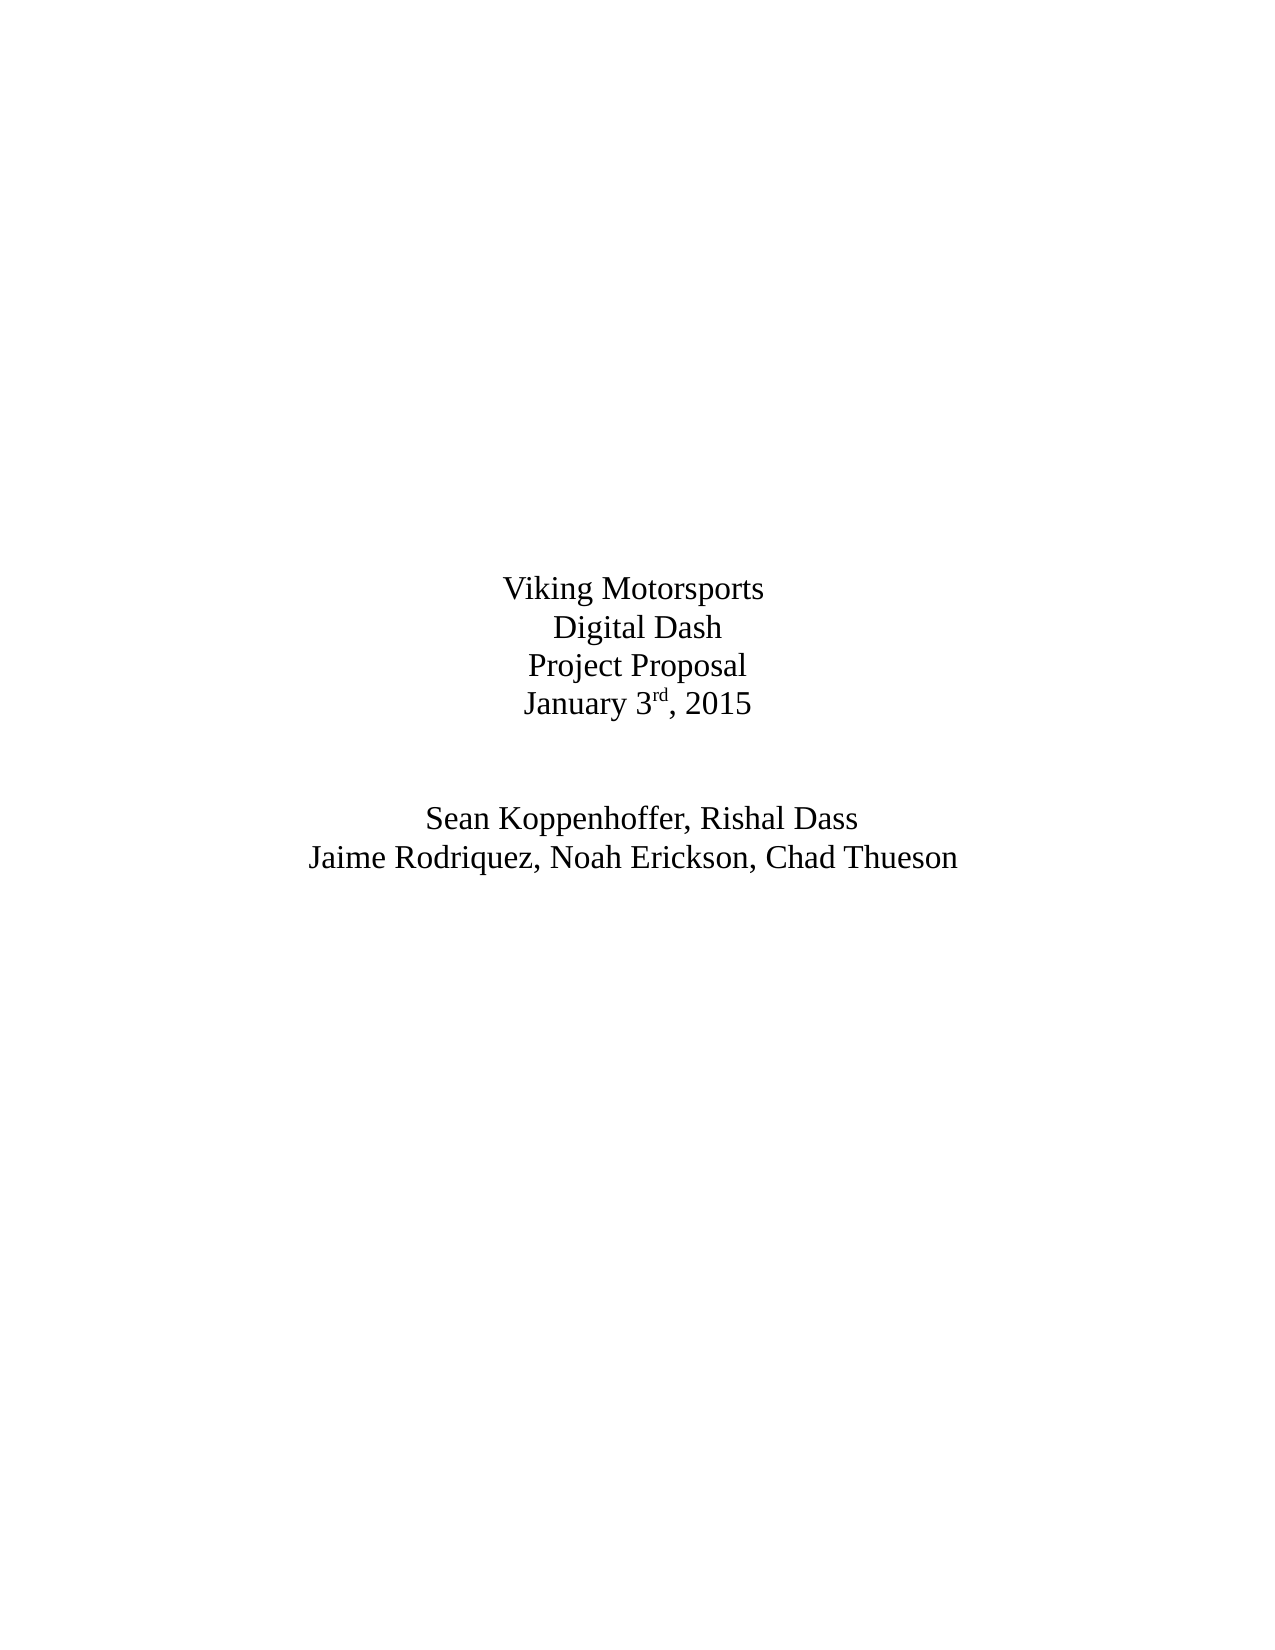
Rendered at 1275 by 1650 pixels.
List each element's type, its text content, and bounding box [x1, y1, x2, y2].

list Sean Koppenhoffer, Rishal Dass [118, 798, 1157, 837]
list January 3rd, 2015 [118, 683, 1157, 722]
list Jaime Rodriquez, Noah Erickson, Chad Thueson [118, 837, 1157, 875]
list Digital Dash [118, 607, 1157, 645]
list Viking Motorsports [118, 568, 1157, 607]
list Project Proposal [118, 645, 1157, 683]
